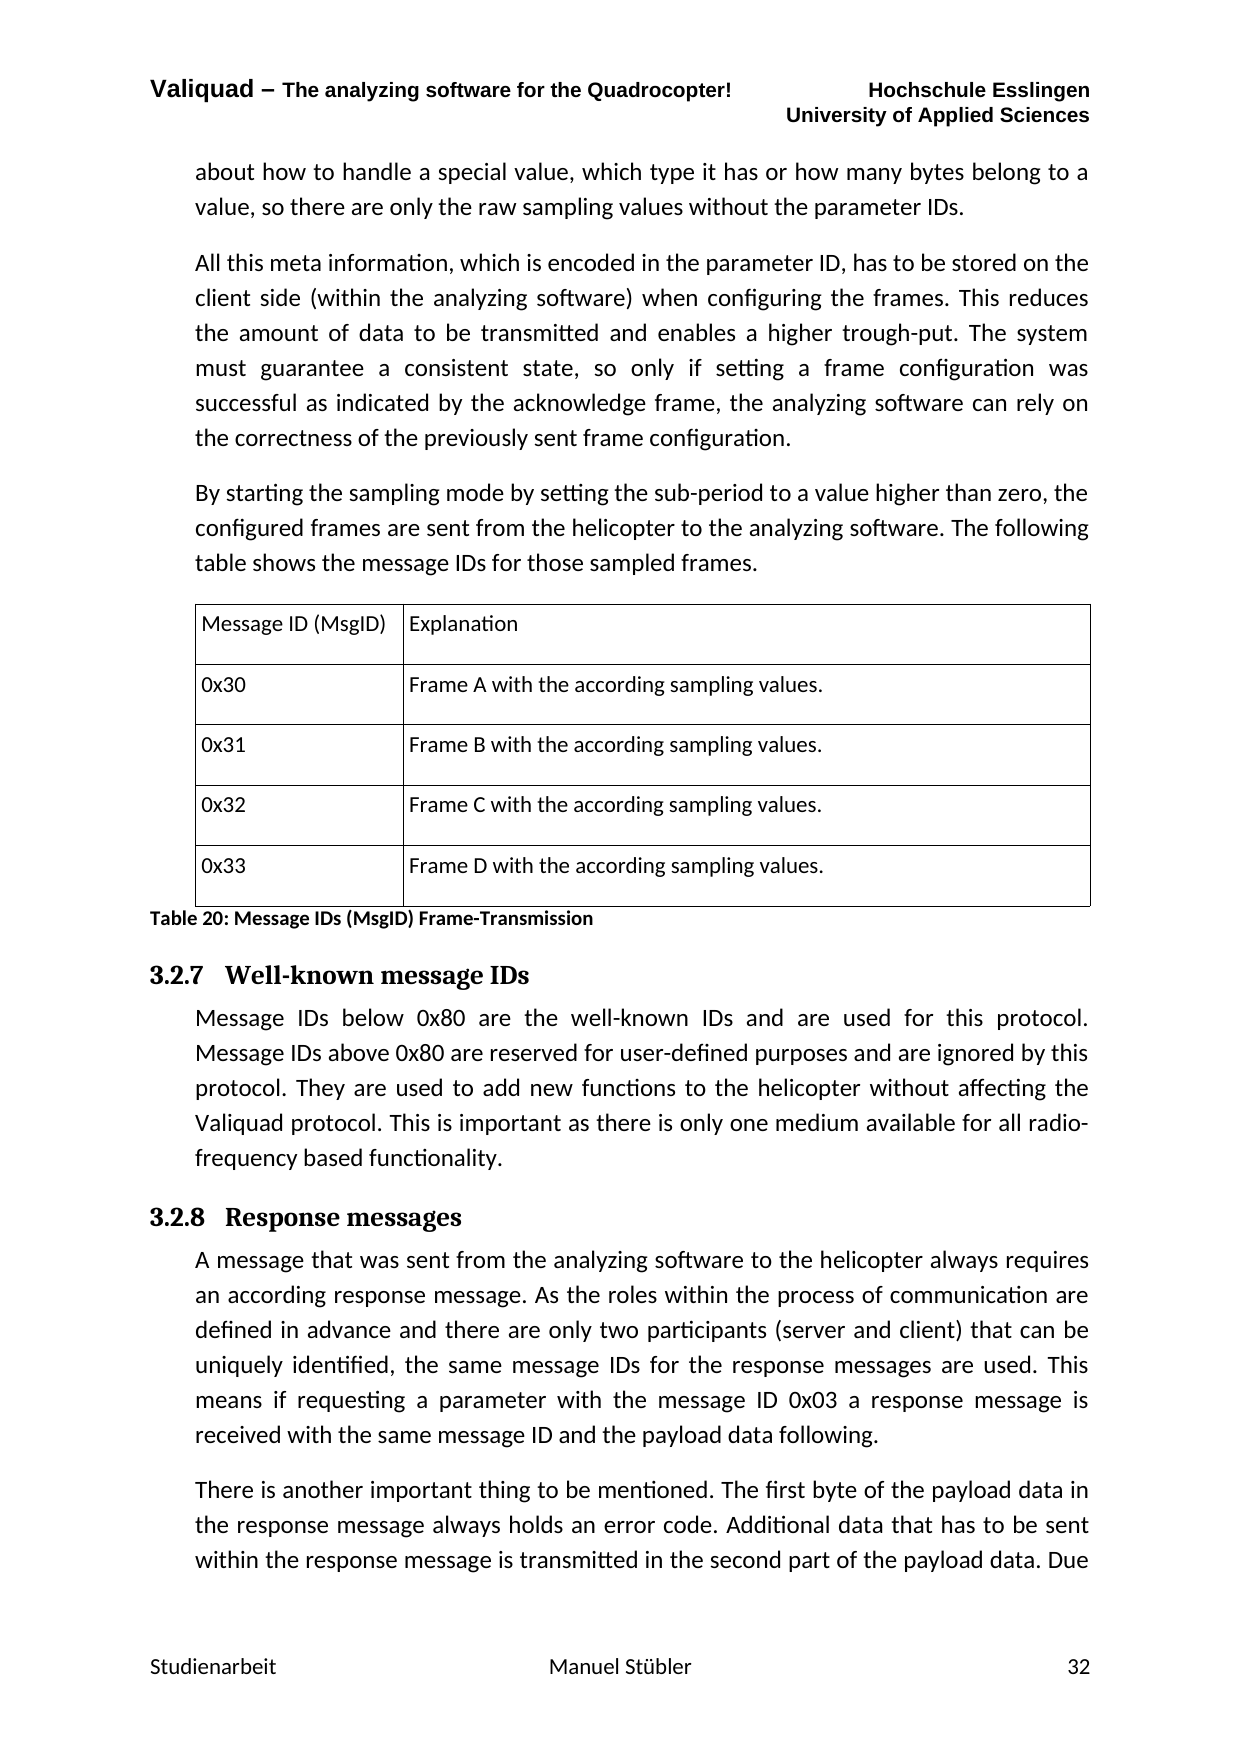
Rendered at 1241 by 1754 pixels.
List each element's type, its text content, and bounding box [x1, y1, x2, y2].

text There is another important thing to be mentioned. The first byte of the payload data in the response message always holds an error code. Additional data that has to be sent within the response message is transmitted in the second part of the payload data. Due [195, 1474, 1090, 1575]
table_cell Frame C with the according sampling values. [404, 786, 1090, 845]
subtitle Response messages [150, 1202, 1090, 1233]
table_header Message ID (MsgID) [196, 605, 403, 664]
text All this meta information, which is encoded in the parameter ID, has to be stored on the client side (within the analyzing software) when configuring the frames. This reduces the amount of data to be transmitted and enables a higher trough-put. The system must guarantee a consistent state, so only if setting a frame configuration was successful as indicated by the acknowledge frame, the analyzing software can rely on the correctness of the previously sent frame configuration. [195, 247, 1090, 452]
text Table 20: Message IDs (MsgID) Frame-Transmission [150, 906, 1090, 931]
table_cell Frame B with the according sampling values. [404, 725, 1090, 785]
table_cell Frame A with the according sampling values. [404, 665, 1090, 724]
table_cell 0x33 [196, 846, 403, 906]
table_cell 0x32 [196, 786, 403, 845]
text A message that was sent from the analyzing software to the helicopter always requires an according response message. As the roles within the process of communication are defined in advance and there are only two participants (server and client) that can be uniquely identified, the same message IDs for the response messages are used. This means if requesting a parameter with the message ID 0x03 a response message is received with the same message ID and the payload data following. [195, 1244, 1090, 1449]
table_cell 0x31 [196, 725, 403, 785]
text By starting the sampling mode by setting the sub-period to a value higher than zero, the configured frames are sent from the helicopter to the analyzing software. The following table shows the message IDs for those sampled frames. [195, 478, 1090, 578]
text about how to handle a special value, which type it has or how many bytes belong to a value, so there are only the raw sampling values without the parameter IDs. [195, 156, 1090, 221]
text Message IDs below 0x80 are the well-known IDs and are used for this protocol. Message IDs above 0x80 are reserved for user-defined purposes and are ignored by this protocol. They are used to add new functions to the helicopter without affecting the Valiquad protocol. This is important as there is only one medium available for all radio-frequency based functionality. [195, 1002, 1090, 1172]
subtitle Well-known message IDs [150, 960, 1090, 991]
table_header Explanation [404, 605, 1090, 664]
table_cell 0x30 [196, 665, 403, 724]
table_cell Frame D with the according sampling values. [404, 846, 1090, 906]
